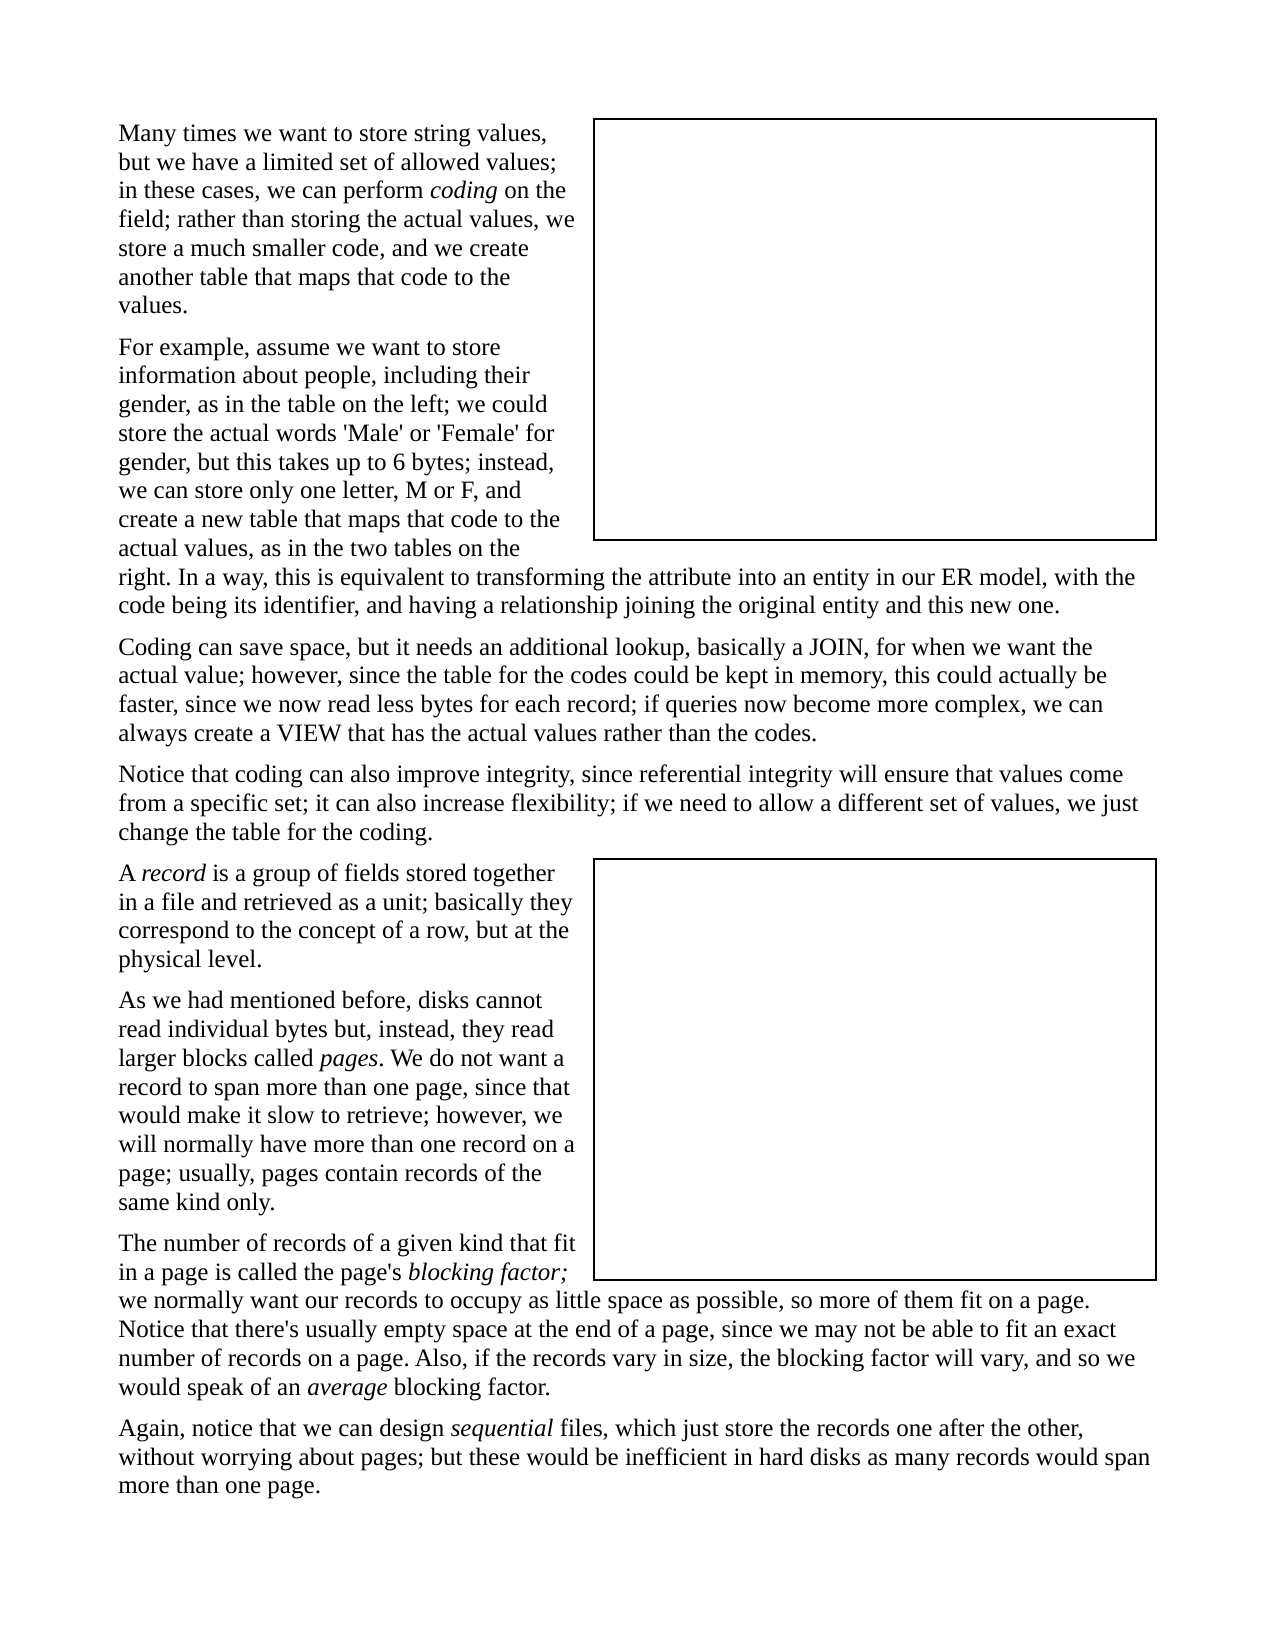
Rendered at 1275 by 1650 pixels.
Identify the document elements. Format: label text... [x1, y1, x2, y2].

text [598, 986, 1152, 1216]
text A record is a group of fields stored together in a file and retrieved as a unit; basically they correspond to the concept of a row, but at the physical level. [118, 858, 593, 973]
text The number of records of a given kind that fit in a page is called the page's blocking factor; we normally want our records to occupy as little space as possible, so more of them fit on a page. Notice that there's usually empty space at the end of a page, since we may not be able to fit an exact number of records on a page. Also, if the records vary in size, the blocking factor will vary, and so we would speak of an average blocking factor. [118, 1228, 1157, 1401]
text Many times we want to store string values, but we have a limited set of allowed values; in these cases, we can perform coding on the field; rather than storing the actual values, we store a much smaller code, and we create another table that maps that code to the values. [118, 118, 593, 319]
text Again, notice that we can design sequential files, which just store the records one after the other, without worrying about pages; but these would be inefficient in hard disks as many records would span more than one page. [118, 1413, 1157, 1499]
text [595, 120, 1155, 539]
text For example, assume we want to store information about people, including their gender, as in the table on the left; we could store the actual words 'Male' or 'Female' for gender, but this takes up to 6 bytes; instead, we can store only one letter, M or F, and create a new table that maps that code to the actual values, as in the two tables on the right. In a way, this is equivalent to transforming the attribute into an entity in our ER model, with the code being its identifier, and having a relationship joining the original entity and this new one. [118, 332, 1157, 619]
text As we had mentioned before, disks cannot read individual bytes but, instead, they read larger blocks called pages. We do not want a record to span more than one page, since that would make it slow to retrieve; however, we will normally have more than one record on a page; usually, pages contain records of the same kind only. [118, 986, 593, 1216]
text Coding can save space, but it needs an additional lookup, basically a JOIN, for when we want the actual value; however, since the table for the codes could be kept in memory, this could actually be faster, since we now read less bytes for each record; if queries now become more complex, we can always create a VIEW that has the actual values rather than the codes. [118, 632, 1157, 747]
text Notice that coding can also improve integrity, since referential integrity will ensure that values come from a specific set; it can also increase flexibility; if we need to allow a different set of values, we just change the table for the coding. [118, 759, 1157, 846]
text [595, 860, 1155, 1279]
